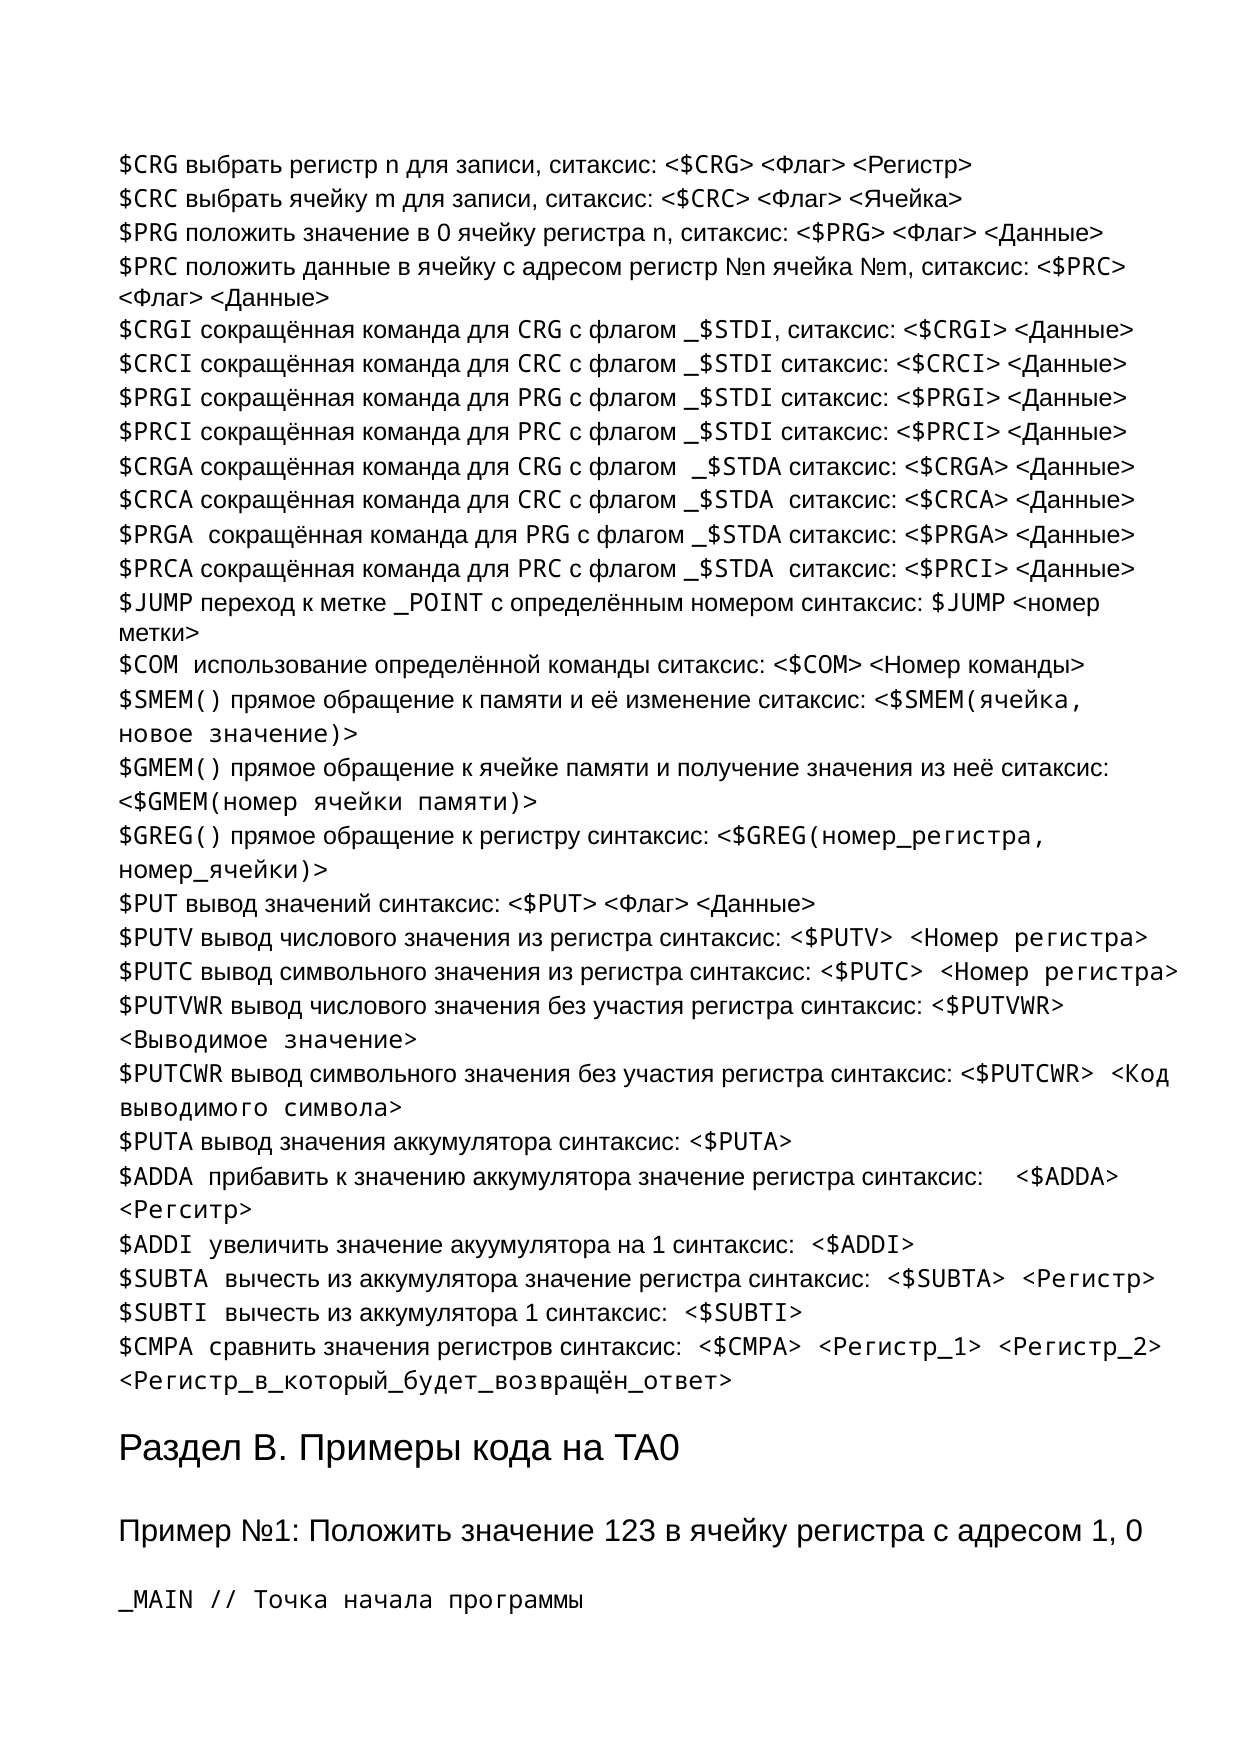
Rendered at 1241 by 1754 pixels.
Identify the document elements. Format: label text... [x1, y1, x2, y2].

text $GMEM() прямое обращение к ячейке памяти и получение значения из неё ситаксис: <$GMEM(номер ячейки памяти)> [118, 749, 1169, 817]
text _MAIN // Точка начала программы [118, 1582, 1169, 1616]
text $PRGA сокращённая команда для PRG с флагом _$STDA ситаксис: <$PRGA> <Данные> [118, 516, 1169, 550]
text $GREG() прямое обращение к регистру синтаксис: <$GREG(номер_регистра, номер_ячейки)> [118, 817, 1222, 886]
text $CRC выбрать ячейку m для записи, ситаксис: <$CRС> <Флаг> <Ячейка> [118, 181, 1169, 215]
text Раздел B. Примеры кода на TA0 [118, 1425, 1222, 1468]
text $CRG выбрать регистр n для записи, ситаксис: <$CRG> <Флаг> <Регистр> [118, 147, 1169, 181]
text $PRCA сокращённая команда для PRC с флагом _$STDA ситаксис: <$PRCI> <Данные> [118, 550, 1169, 584]
text $PUTVWR вывод числового значения без участия регистра синтаксис: <$PUTVWR> <Выводимое значение> [118, 988, 1222, 1056]
text $COM использование определённой команды ситаксис: <$COM> <Номер команды> [118, 647, 1169, 681]
text $SUBTI вычесть из аккумулятора 1 синтаксис: <$SUBTI> [118, 1294, 1222, 1328]
text $CRGI сокращённая команда для CRG с флагом _$STDI, ситаксис: <$CRGI> <Данные> [118, 312, 1169, 346]
text $PUT вывод значений синтаксис: <$PUT> <Флаг> <Данные> [118, 886, 1222, 920]
text $CRCA сокращённая команда для CRC с флагом _$STDA ситаксис: <$CRCA> <Данные> [118, 482, 1169, 516]
text $PRG положить значение в 0 ячейку регистра n, ситаксис: <$PRG> <Флаг> <Данные> [118, 215, 1169, 249]
text $ADDA прибавить к значению аккумулятора значение регистра синтаксис: <$ADDA> <Регситр> [118, 1158, 1222, 1226]
text $SMEM() прямое обращение к памяти и её изменение ситаксис: <$SMEM(ячейка, новое значение)> [118, 681, 1169, 749]
text $PUTCWR вывод символьного значения без участия регистра синтаксис: <$PUTCWR> <Код выводимого символа> [118, 1056, 1222, 1124]
text Пример №1: Положить значение 123 в ячейку регистра с адресом 1, 0 [118, 1512, 1222, 1547]
text $PRCI сокращённая команда для PRC с флагом _$STDI ситаксис: <$PRCI> <Данные> [118, 414, 1169, 448]
text $SUBTA вычесть из аккумулятора значение регистра синтаксис: <$SUBTA> <Регистр> [118, 1260, 1222, 1294]
text $CRGA сокращённая команда для CRG с флагом _$STDA ситаксис: <$CRGA> <Данные> [118, 448, 1169, 482]
text $PRGI сокращённая команда для PRG с флагом _$STDI ситаксис: <$PRGI> <Данные> [118, 380, 1169, 414]
text $PUTA вывод значения аккумулятора синтаксис: <$PUTA> [118, 1124, 1222, 1158]
text $PUTV вывод числового значения из регистра синтаксис: <$PUTV> <Номер регистра> [118, 920, 1222, 954]
text $PRC положить данные в ячейку с адресом регистр №n ячейка №m, ситаксис: <$PRC> <Флаг> <Данные> [118, 249, 1169, 312]
text $JUMP переход к метке _POINT с определённым номером синтаксис: $JUMP <номер метки> [118, 584, 1169, 647]
text $ADDI увеличить значение акуумулятора на 1 синтаксис: <$ADDI> [118, 1226, 1222, 1260]
text $CMPA сравнить значения регистров синтаксис: <$CMPA> <Регистр_1> <Регистр_2> <Регистр_в_который_будет_возвращён_ответ> [118, 1328, 1222, 1397]
text $CRCI сокращённая команда для CRC с флагом _$STDI ситаксис: <$CRСI> <Данные> [118, 346, 1169, 380]
text $PUTC вывод символьного значения из регистра синтаксис: <$PUTC> <Номер регистра> [118, 954, 1222, 988]
